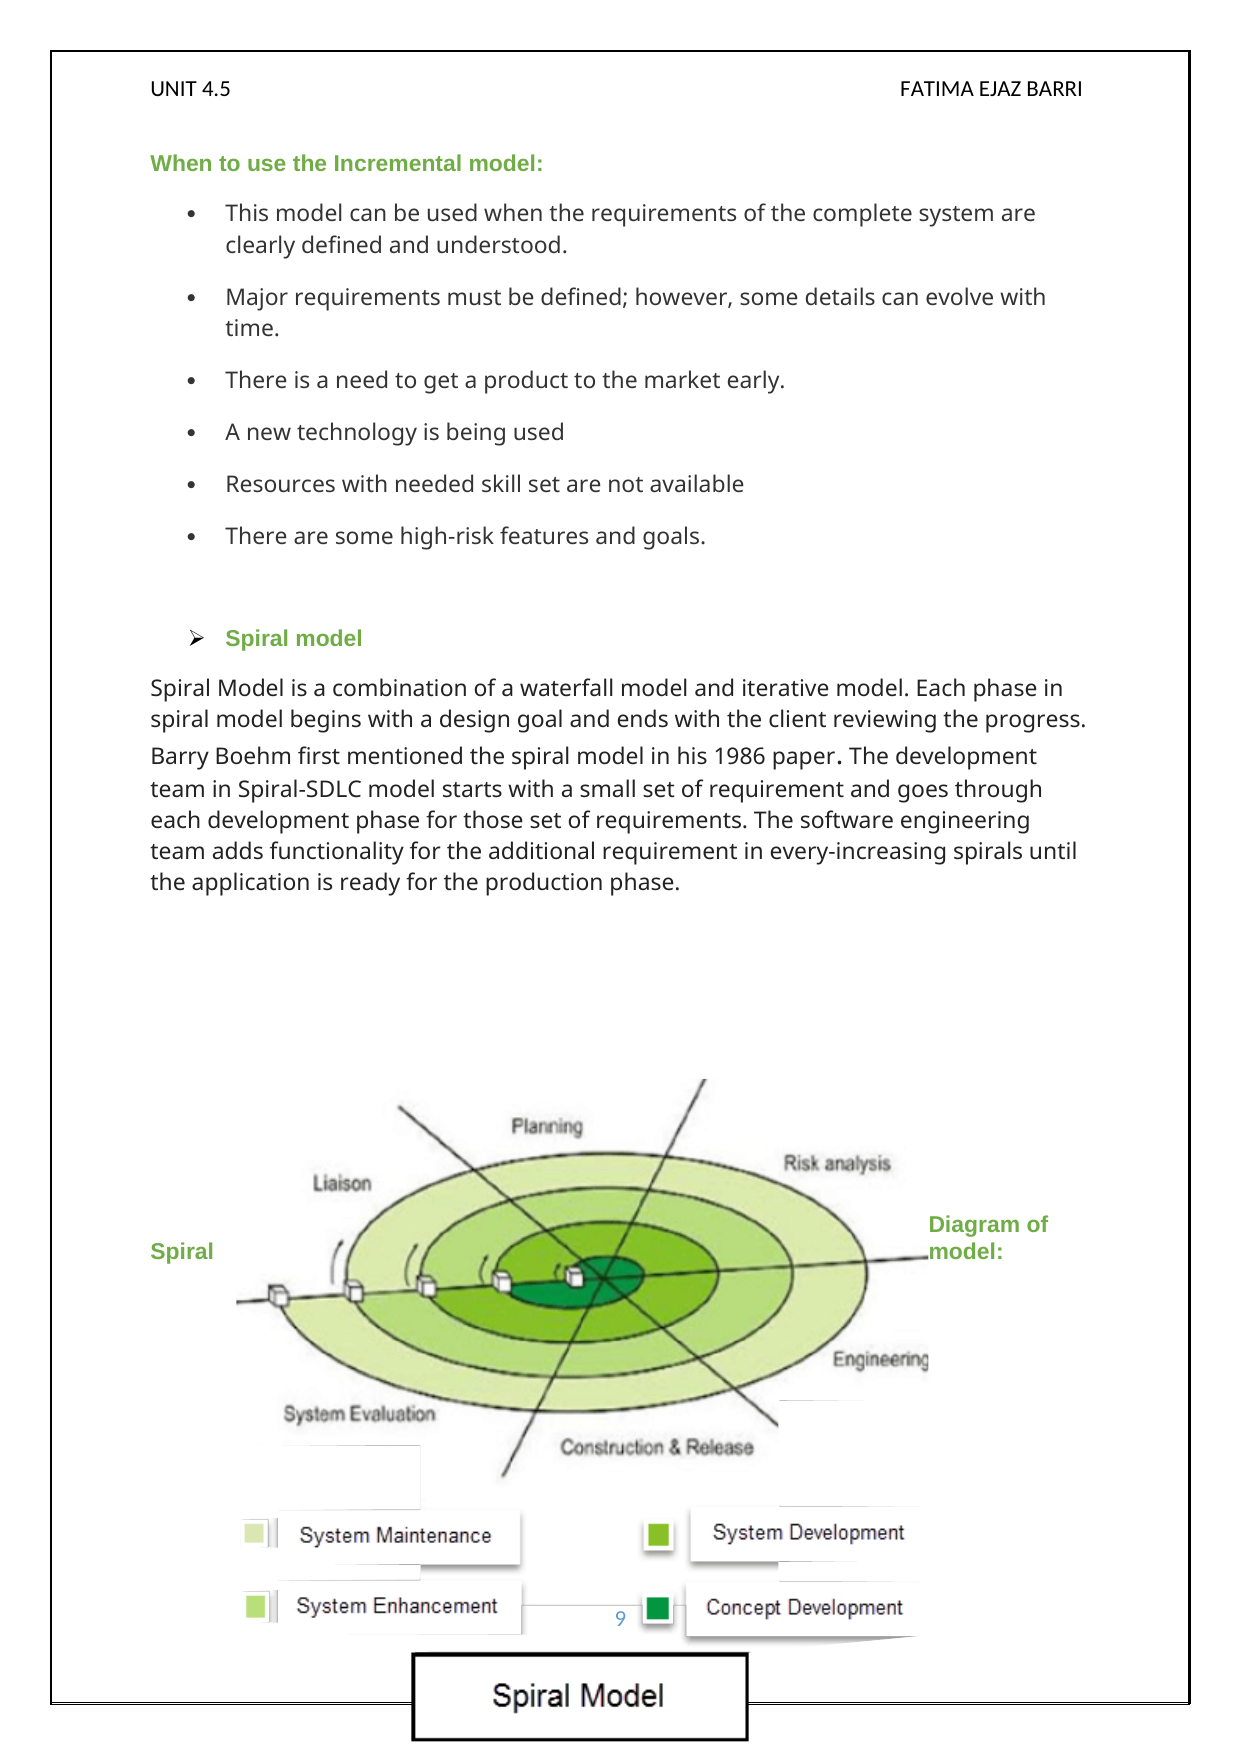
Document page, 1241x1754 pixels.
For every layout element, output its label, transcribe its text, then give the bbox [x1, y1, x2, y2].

text Diagram of Spiral model: [929, 1211, 1090, 1264]
list This model can be used when the requirements of the complete system are clearly defined and understood. [188, 197, 1090, 260]
text Diagram of Spiral model: [150, 1211, 236, 1264]
list A new technology is being used [188, 416, 1090, 447]
text When to use the Incremental model: [150, 150, 1090, 177]
list There are some high-risk features and goals. [188, 520, 1090, 552]
list Resources with needed skill set are not available [188, 468, 1090, 499]
list Spiral model [188, 624, 1090, 651]
list Major requirements must be defined; however, some details can evolve with time. [188, 281, 1090, 343]
text Spiral Model is a combination of a waterfall model and iterative model. Each phase in spiral model begins with a design goal and ends with the client reviewing the progress. Barry Boehm first mentioned the spiral model in his 1986 paper. The development team in Spiral-SDLC model starts with a small set of requirement and goes through each development phase for those set of requirements. The software engineering team adds functionality for the additional requirement in every-increasing spirals until the application is ready for the production phase. [150, 672, 1090, 897]
list There is a need to get a product to the market early. [188, 364, 1090, 395]
